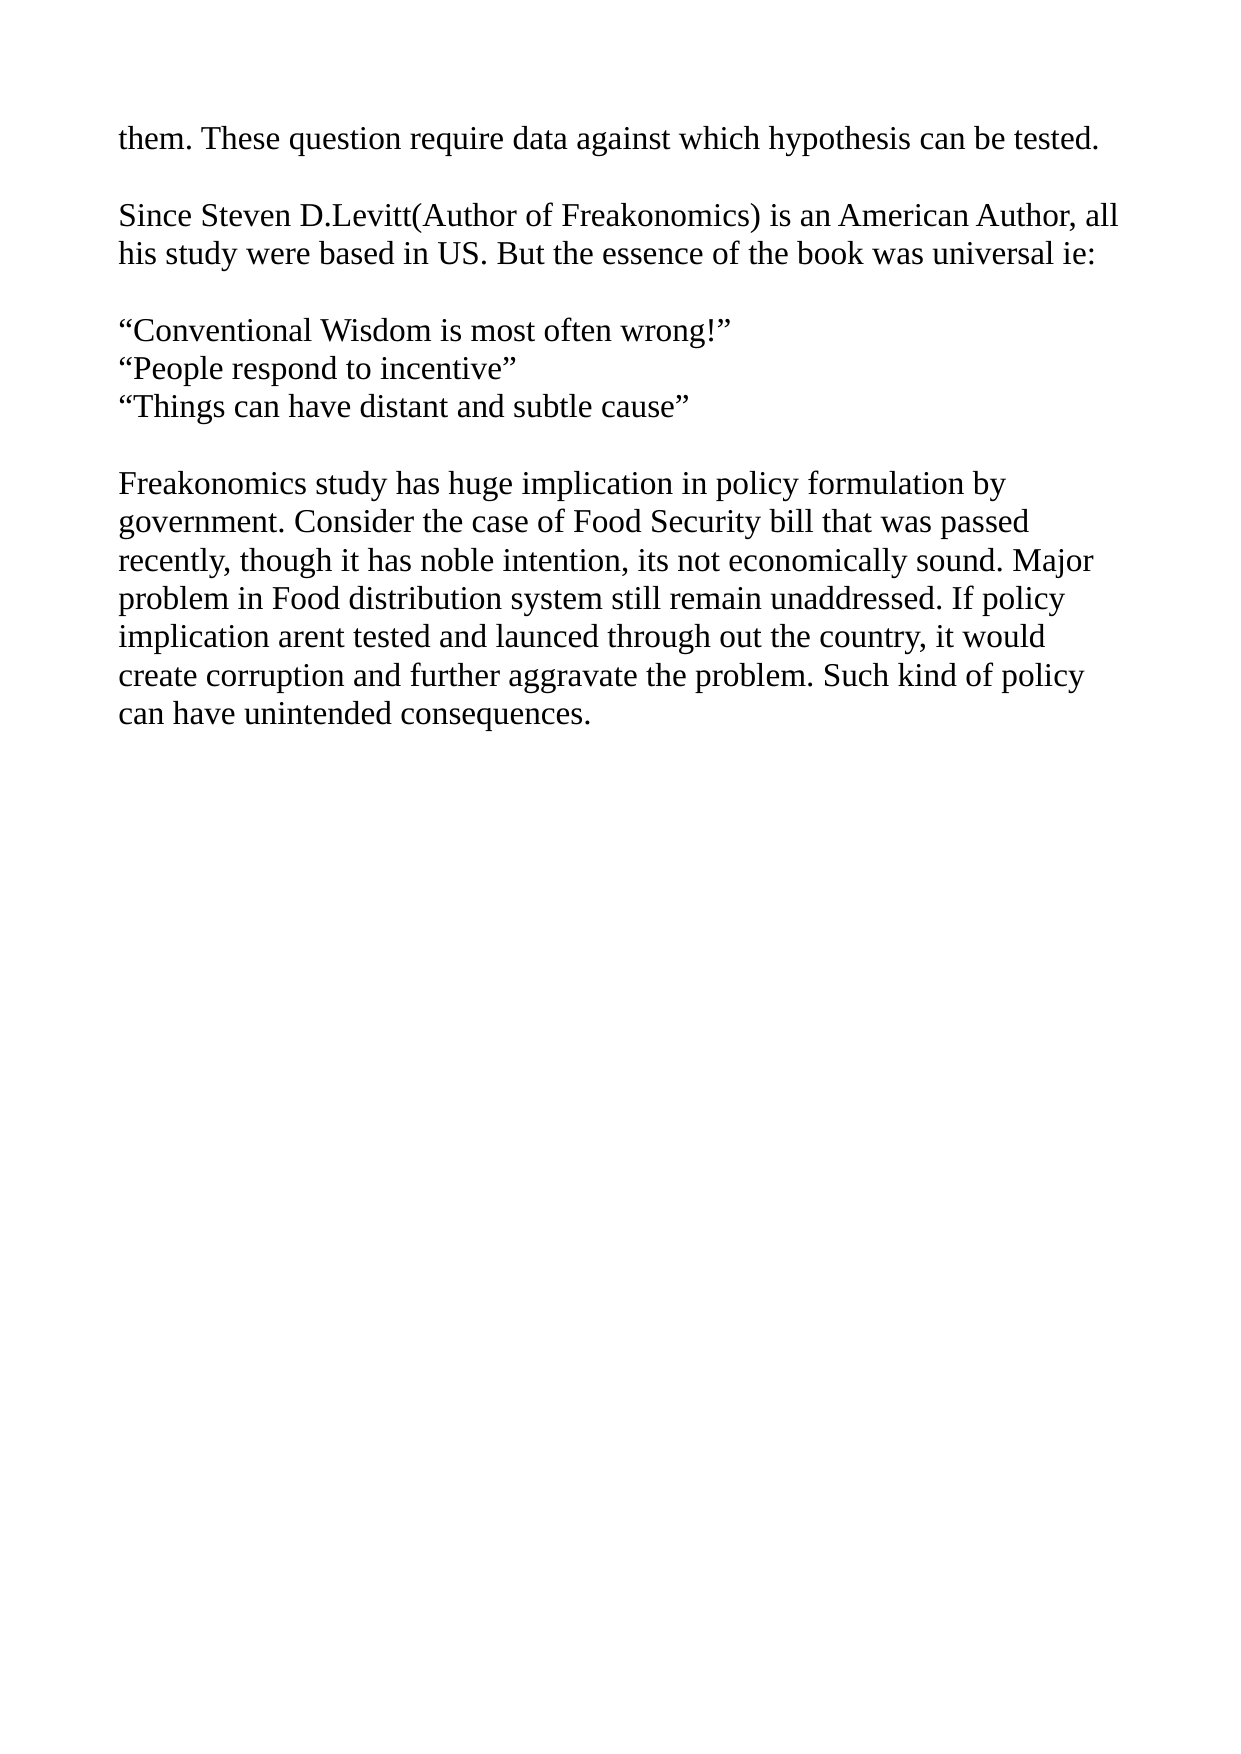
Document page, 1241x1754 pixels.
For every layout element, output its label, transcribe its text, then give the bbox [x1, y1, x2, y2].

text “Things can have distant and subtle cause” [118, 386, 1122, 425]
text Since Steven D.Levitt(Author of Freakonomics) is an American Author, all his study were based in US. But the essence of the book was universal ie: [118, 195, 1122, 271]
text “Conventional Wisdom is most often wrong!” [118, 310, 1122, 348]
text “People respond to incentive” [118, 348, 1122, 386]
text Freakonomics study has huge implication in policy formulation by government. Consider the case of Food Security bill that was passed recently, though it has noble intention, its not economically sound. Major problem in Food distribution system still remain unaddressed. If policy implication arent tested and launced through out the country, it would create corruption and further aggravate the problem. Such kind of policy can have unintended consequences. [118, 463, 1122, 731]
text them. These question require data against which hypothesis can be tested. [118, 118, 1122, 156]
